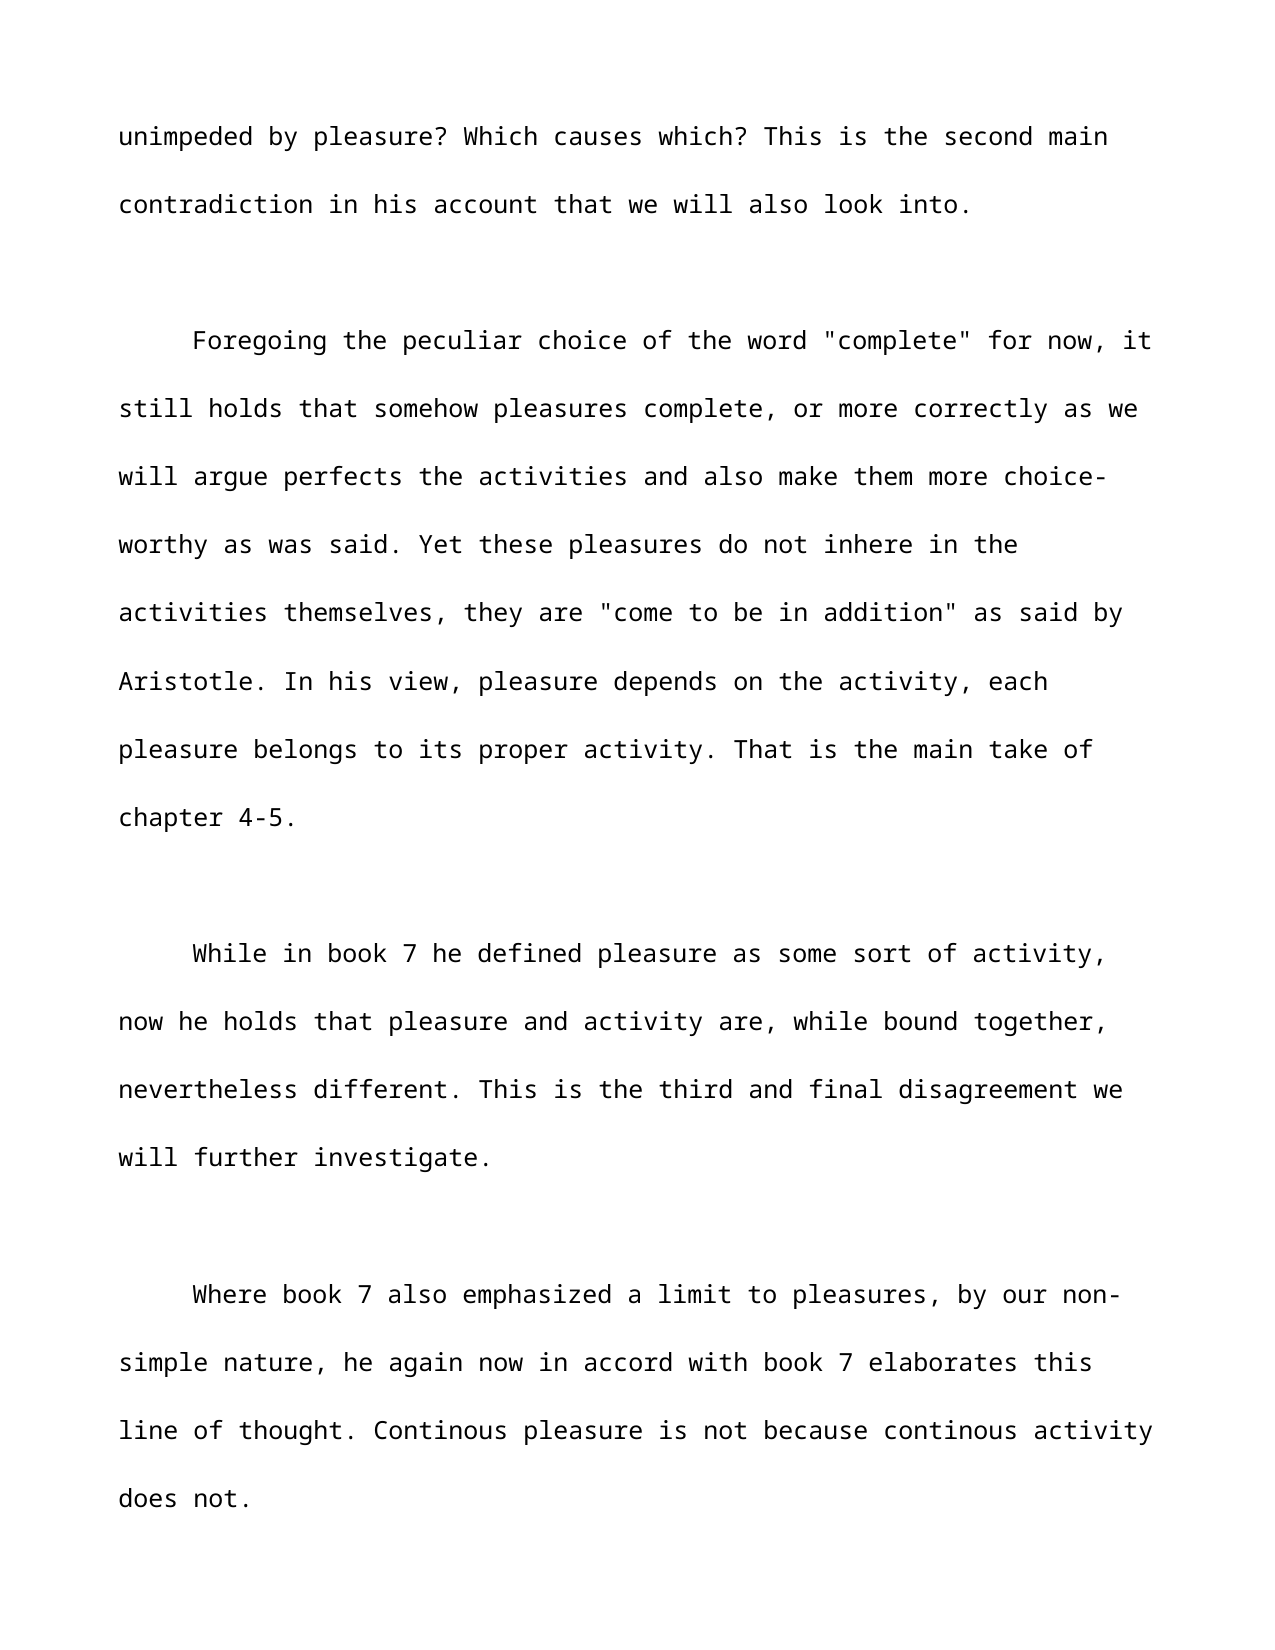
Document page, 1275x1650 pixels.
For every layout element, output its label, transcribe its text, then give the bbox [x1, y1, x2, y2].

text While in book 7 he defined pleasure as some sort of activity, now he holds that pleasure and activity are, while bound together, nevertheless different. This is the third and final disagreement we will further investigate. [118, 936, 1157, 1174]
text Foregoing the peculiar choice of the word "complete" for now, it still holds that somehow pleasures complete, or more correctly as we will argue perfects the activities and also make them more choice-worthy as was said. Yet these pleasures do not inhere in the activities themselves, they are "come to be in addition" as said by Aristotle. In his view, pleasure depends on the activity, each pleasure belongs to its proper activity. That is the main take of chapter 4-5. [118, 322, 1157, 833]
text unimpeded by pleasure? Which causes which? This is the second main contradiction in his account that we will also look into. [118, 118, 1157, 220]
text Where book 7 also emphasized a limit to pleasures, by our non-simple nature, he again now in accord with book 7 elaborates this line of thought. Continous pleasure is not because continous activity does not. [118, 1276, 1157, 1515]
